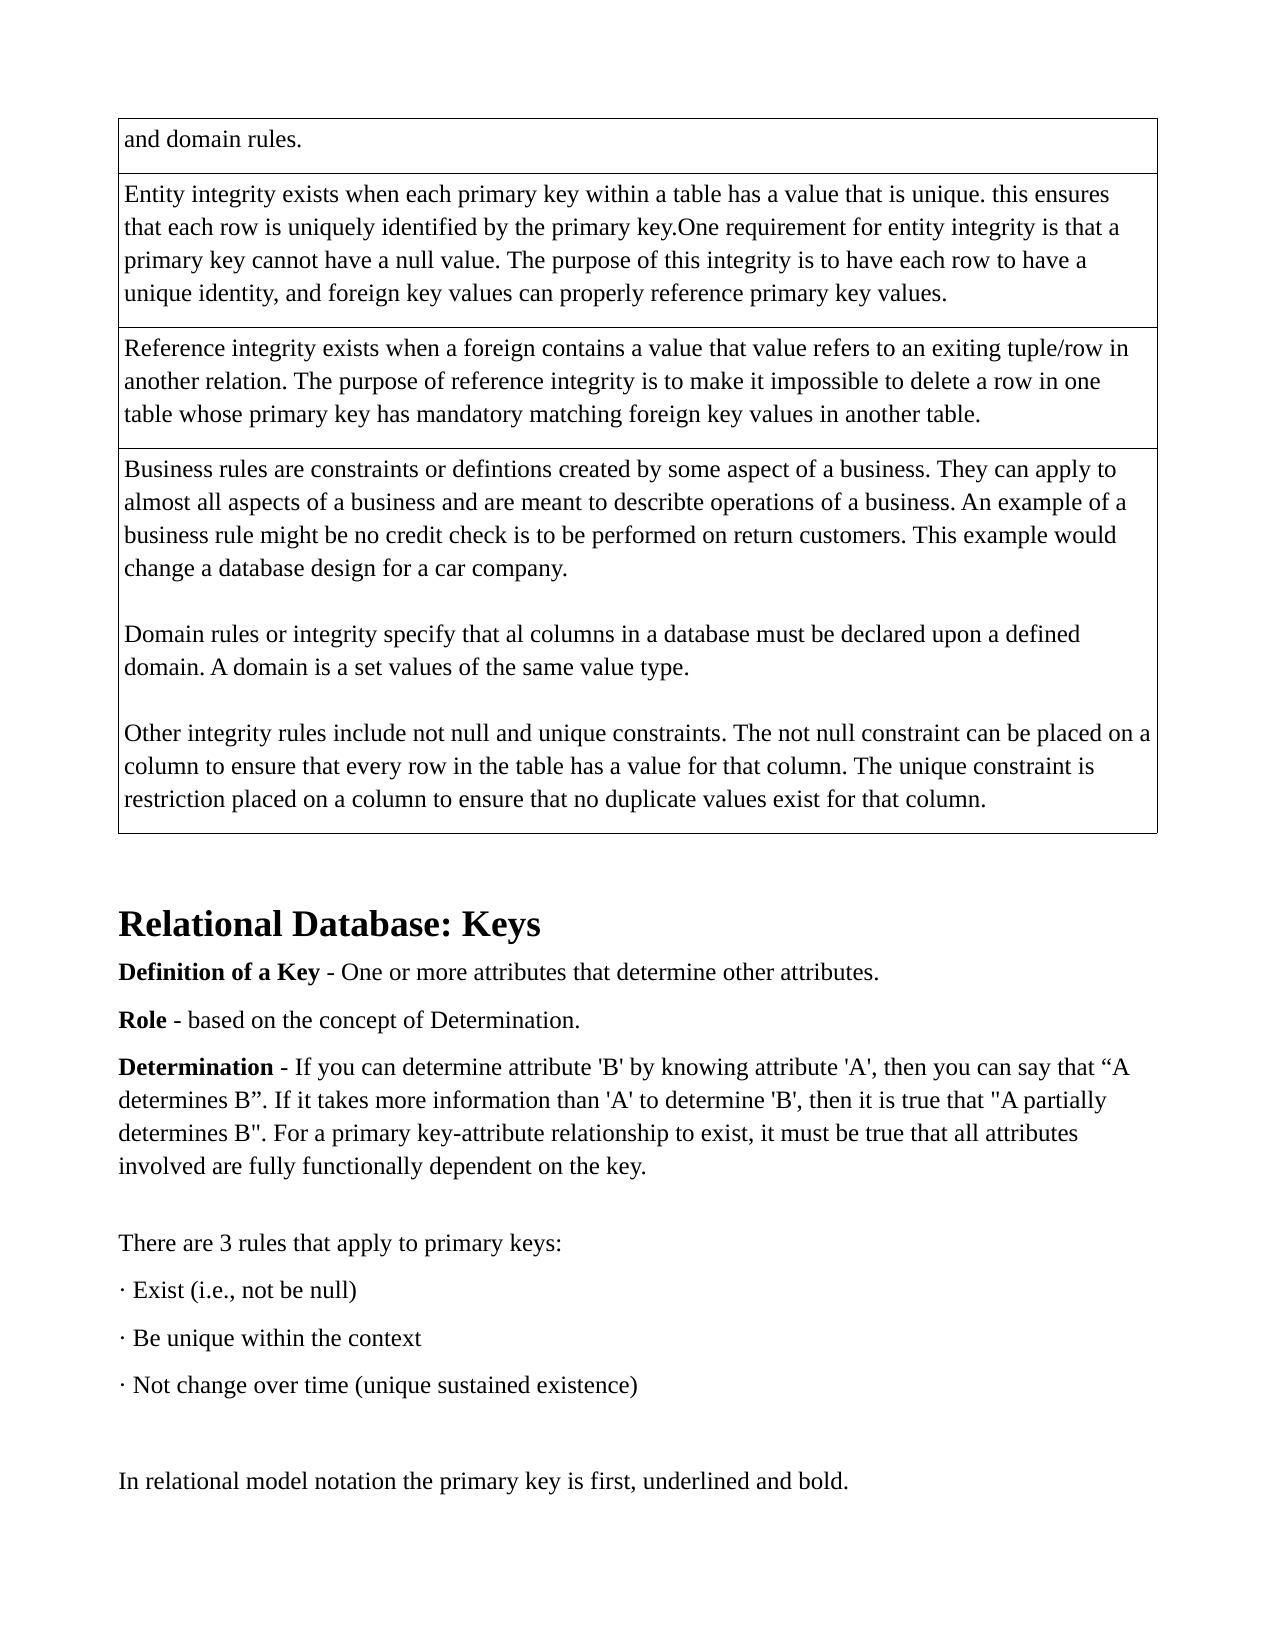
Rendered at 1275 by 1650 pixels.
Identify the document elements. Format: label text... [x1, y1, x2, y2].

text Determination - If you can determine attribute 'B' by knowing attribute 'A', then you can say that “A determines B”. If it takes more information than 'A' to determine 'B', then it is true that "A partially determines B". For a primary key-attribute relationship to exist, it must be true that all attributes involved are fully functionally dependent on the key. [118, 1052, 1157, 1180]
text · Not change over time (unique sustained existence) [118, 1371, 1157, 1399]
table_cell and domain rules. [119, 119, 1157, 173]
subtitle Relational Database: Keys [118, 902, 1157, 945]
text · Be unique within the context [118, 1323, 1157, 1352]
table_cell Entity integrity exists when each primary key within a table has a value that is unique. this ensures that each row is uniquely identified by the primary key.One requirement for entity integrity is that a primary key cannot have a null value. The purpose of this integrity is to have each row to have a unique identity, and foreign key values can properly reference primary key values. [119, 174, 1157, 327]
table_cell Reference integrity exists when a foreign contains a value that value refers to an exiting tuple/row in another relation. The purpose of reference integrity is to make it impossible to delete a row in one table whose primary key has mandatory matching foreign key values in another table. [119, 328, 1157, 448]
text There are 3 rules that apply to primary keys: [118, 1228, 1157, 1257]
text · Exist (i.e., not be null) [118, 1275, 1157, 1304]
text In relational model notation the primary key is first, underlined and bold. [118, 1466, 1157, 1494]
text Definition of a Key - One or more attributes that determine other attributes. [118, 957, 1157, 986]
text Role - based on the concept of Determination. [118, 1005, 1157, 1033]
table_cell Business rules are constraints or defintions created by some aspect of a business. They can apply to almost all aspects of a business and are meant to describte operations of a business. An example of a business rule might be no credit check is to be performed on return customers. This example would change a database design for a car company. Domain rules or integrity specify that al columns in a database must be declared upon a defined domain. A domain is a set values of the same value type. Other integrity rules include not null and unique constraints. The not null constraint can be placed on a column to ensure that every row in the table has a value for that column. The unique constraint is restriction placed on a column to ensure that no duplicate values exist for that column. [119, 449, 1157, 833]
